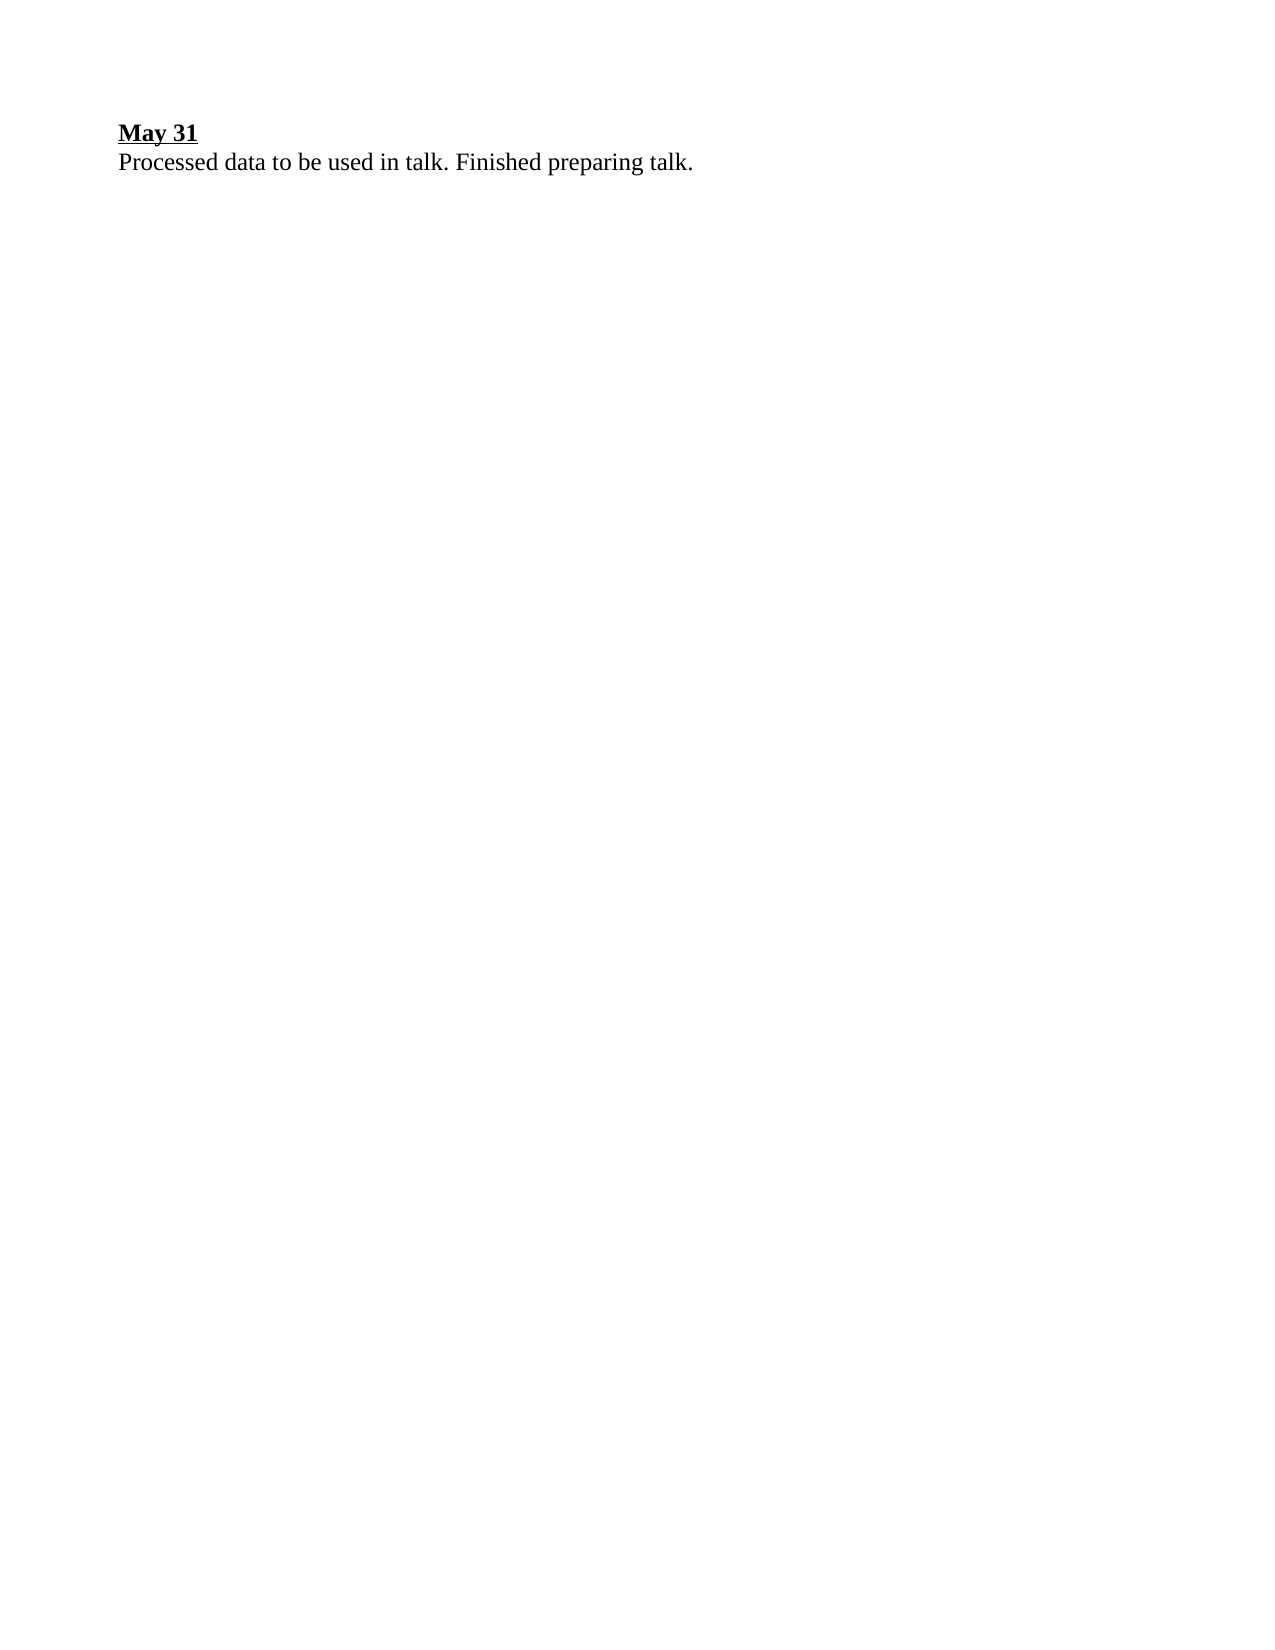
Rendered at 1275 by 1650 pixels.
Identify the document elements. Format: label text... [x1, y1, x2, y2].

text May 31 [118, 118, 1157, 147]
text Processed data to be used in talk. Finished preparing talk. [118, 147, 1157, 176]
